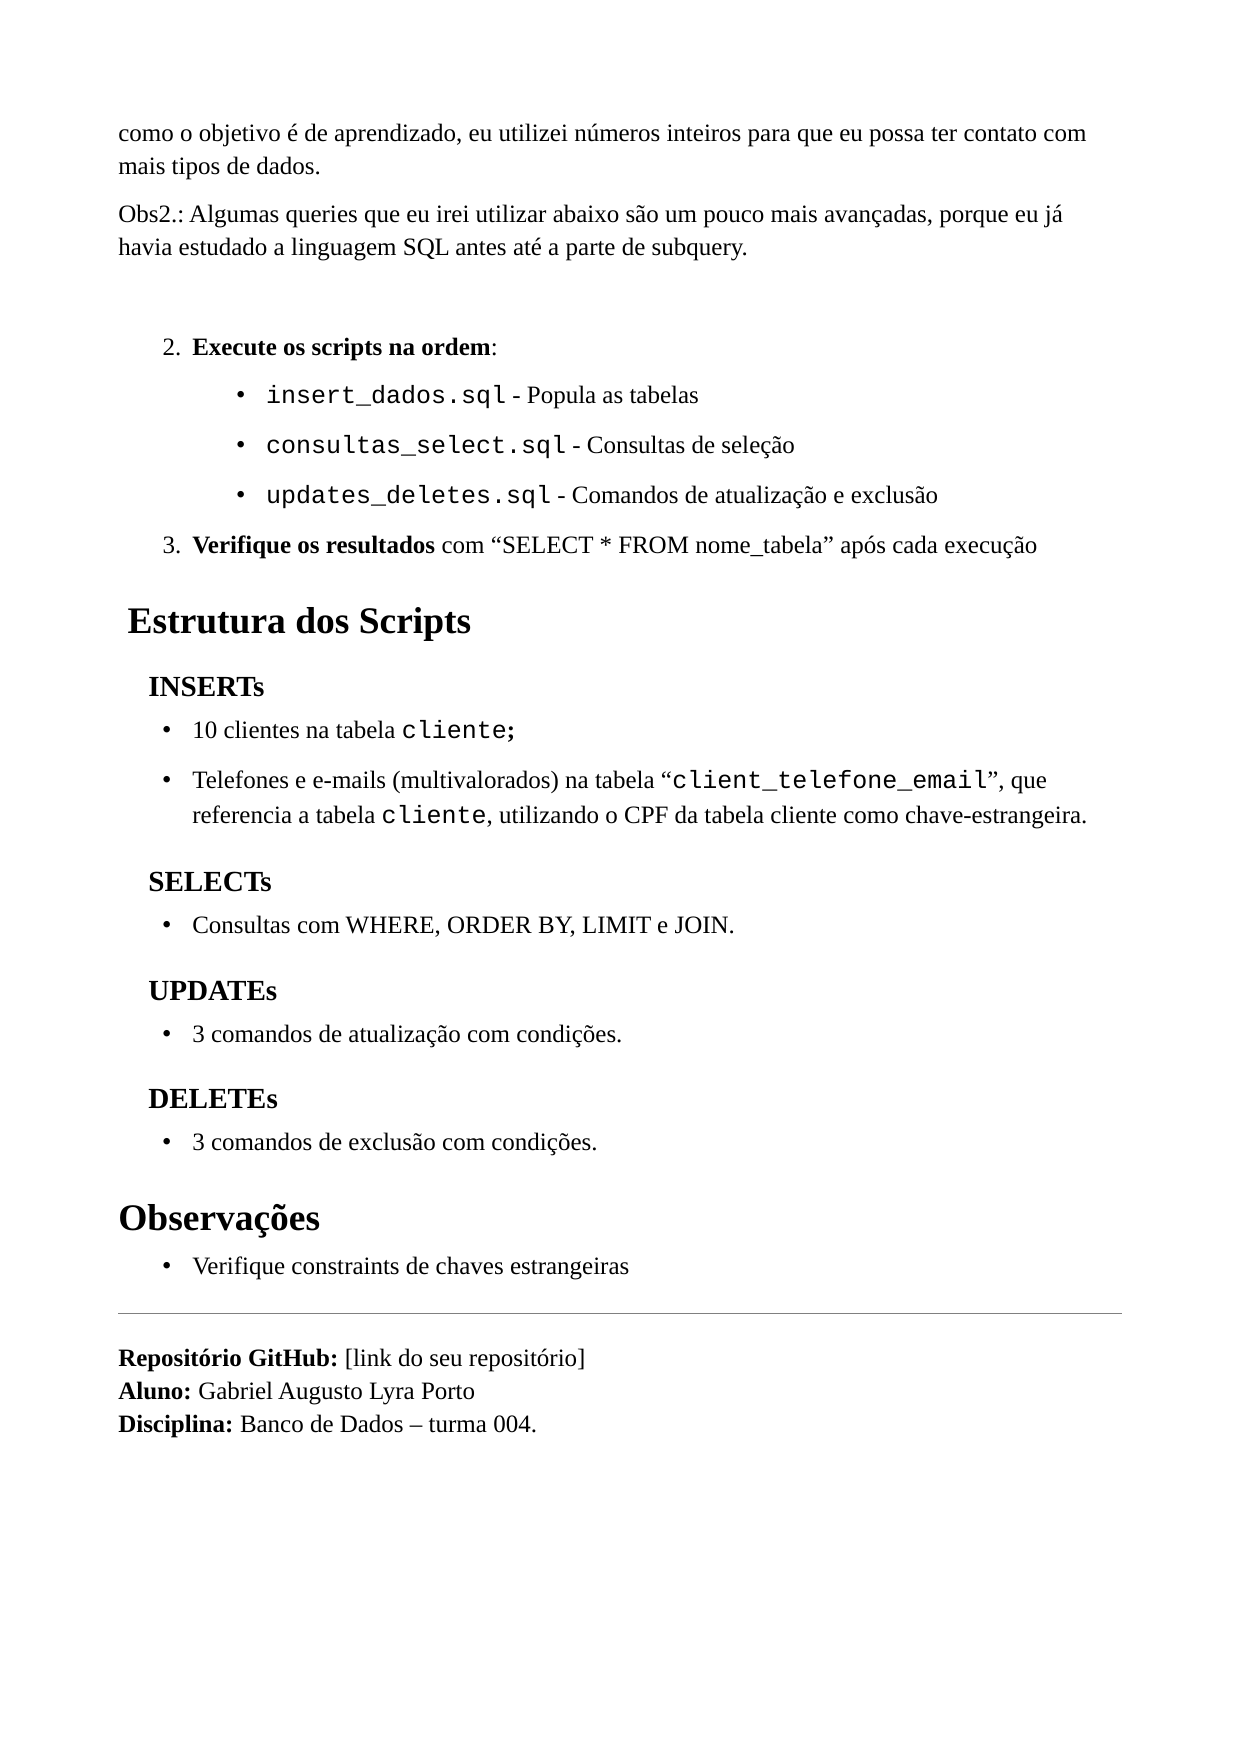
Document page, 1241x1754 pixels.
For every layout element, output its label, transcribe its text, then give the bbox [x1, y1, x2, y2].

list updates_deletes.sql - Comandos de atualização e exclusão [236, 480, 1122, 511]
list Verifique os resultados com “SELECT * FROM nome_tabela” após cada execução [162, 530, 1122, 559]
list consultas_select.sql - Consultas de seleção [236, 430, 1122, 461]
list 10 clientes na tabela cliente; [162, 715, 1122, 746]
subtitle 🔹 DELETEs [118, 1081, 1122, 1114]
list 3 comandos de atualização com condições. [162, 1019, 1122, 1047]
subtitle 🔹 UPDATEs [118, 973, 1122, 1006]
text como o objetivo é de aprendizado, eu utilizei números inteiros para que eu possa ter contato com mais tipos de dados. [118, 118, 1122, 180]
subtitle 🔹 SELECTs [118, 864, 1122, 898]
text Repositório GitHub: [link do seu repositório] Aluno: Gabriel Augusto Lyra Porto Disciplina: Banco de Dados – turma 004. [118, 1343, 1122, 1438]
list Verifique constraints de chaves estrangeiras [162, 1251, 1122, 1280]
list Telefones e e-mails (multivalorados) na tabela “client_telefone_email”, que referencia a tabela cliente, utilizando o CPF da tabela cliente como chave-estrangeira. [162, 765, 1122, 831]
text Obs2.: Algumas queries que eu irei utilizar abaixo são um pouco mais avançadas, porque eu já havia estudado a linguagem SQL antes até a parte de subquery. [118, 199, 1122, 261]
list insert_dados.sql - Popula as tabelas [236, 380, 1122, 411]
list 3 comandos de exclusão com condições. [162, 1127, 1122, 1156]
subtitle Observações [118, 1195, 1122, 1238]
list Execute os scripts na ordem: [162, 332, 1122, 361]
subtitle 🔹 INSERTs [118, 669, 1122, 702]
list Consultas com WHERE, ORDER BY, LIMIT e JOIN. [162, 911, 1122, 939]
subtitle Estrutura dos Scripts [118, 598, 1122, 642]
